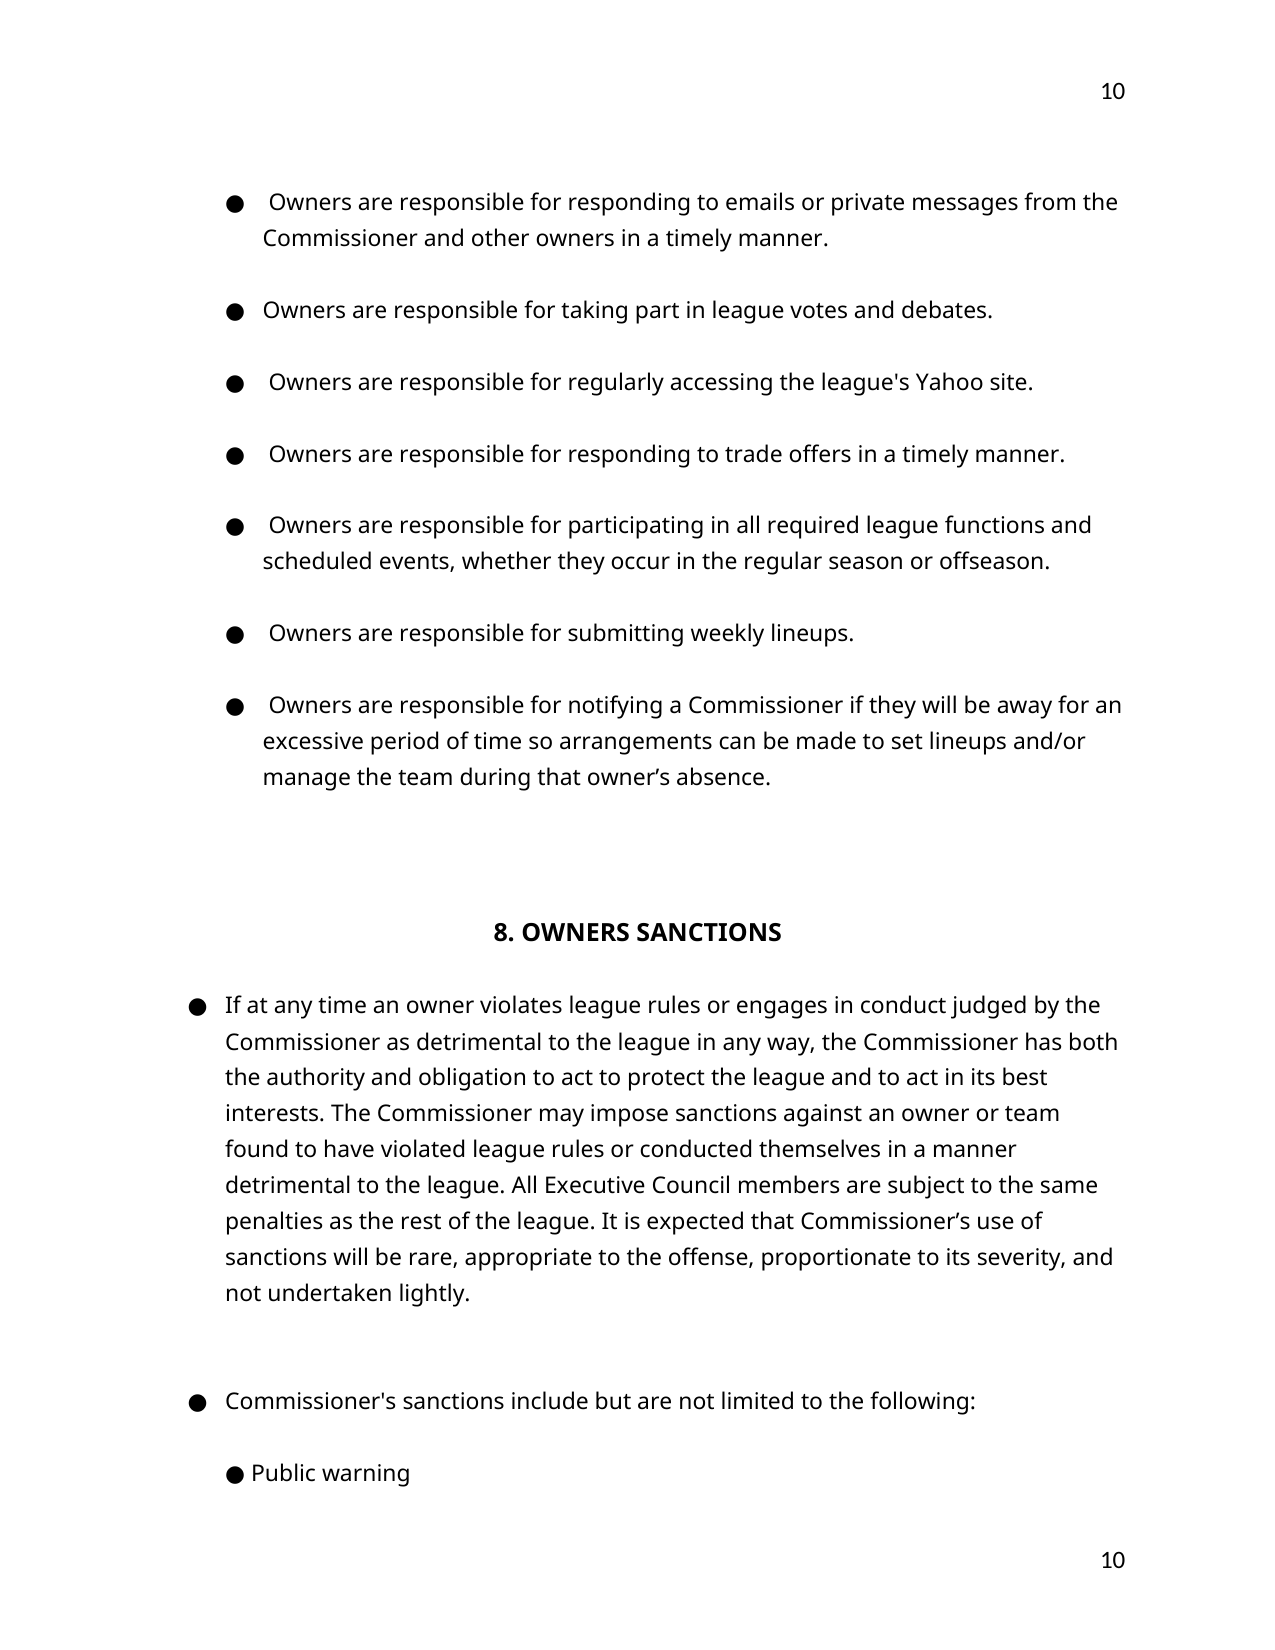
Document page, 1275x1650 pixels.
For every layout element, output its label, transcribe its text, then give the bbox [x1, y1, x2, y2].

list Owners are responsible for regularly accessing the league's Yahoo site. [225, 366, 1125, 397]
list Commissioner's sanctions include but are not limited to the following: [187, 1385, 1125, 1416]
list Owners are responsible for responding to emails or private messages from the Commissioner and other owners in a timely manner. [225, 186, 1125, 253]
list Owners are responsible for responding to trade offers in a timely manner. [225, 437, 1125, 469]
list Owners are responsible for submitting weekly lineups. [225, 617, 1125, 648]
list Owners are responsible for participating in all required league functions and scheduled events, whether they occur in the regular season or offseason. [225, 509, 1125, 577]
text 8. OWNERS SANCTIONS [150, 914, 1125, 948]
list If at any time an owner violates league rules or engages in conduct judged by the Commissioner as detrimental to the league in any way, the Commissioner has both the authority and obligation to act to protect the league and to act in its best interests. The Commissioner may impose sanctions against an owner or team found to have violated league rules or conducted themselves in a manner detrimental to the league. All Executive Council members are subject to the same penalties as the rest of the league. It is expected that Commissioner’s use of sanctions will be rare, appropriate to the offense, proportionate to its severity, and not undertaken lightly. [187, 989, 1125, 1308]
list Owners are responsible for taking part in league votes and debates. [225, 294, 1125, 325]
text ● Public warning [225, 1457, 1125, 1488]
list Owners are responsible for notifying a Commissioner if they will be away for an excessive period of time so arrangements can be made to set lineups and/or manage the team during that owner’s absence. [225, 689, 1125, 792]
